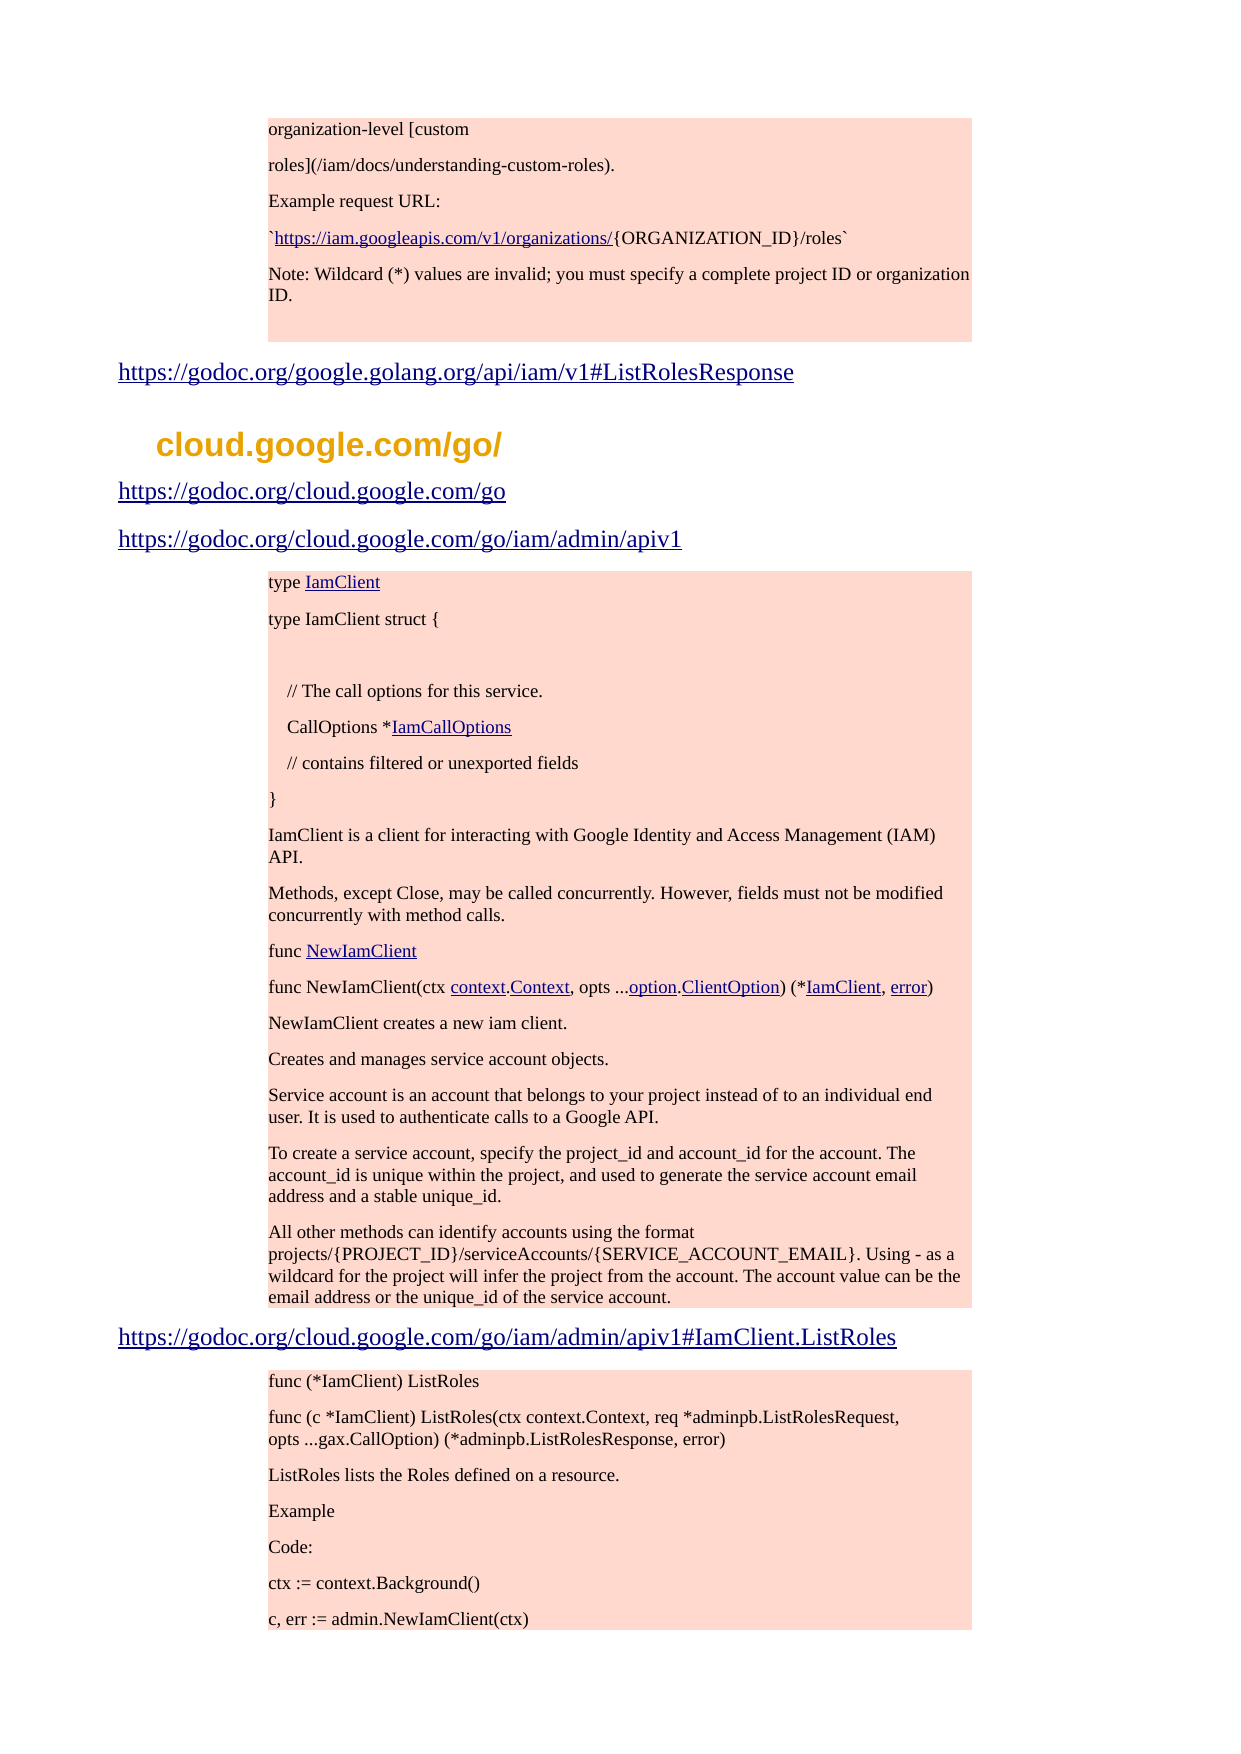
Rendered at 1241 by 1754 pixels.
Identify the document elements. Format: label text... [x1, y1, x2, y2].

text // contains filtered or unexported fields [268, 752, 972, 774]
text organization-level [custom [268, 118, 972, 140]
text Example request URL: [268, 190, 972, 212]
text } [268, 788, 972, 810]
text https://godoc.org/cloud.google.com/go [118, 476, 1122, 505]
text func NewIamClient [268, 940, 972, 961]
text CallOptions *IamCallOptions [268, 716, 972, 737]
text https://godoc.org/cloud.google.com/go/iam/admin/apiv1 [118, 524, 1122, 552]
text https://godoc.org/google.golang.org/api/iam/v1#ListRolesResponse [118, 357, 1122, 385]
text https://godoc.org/cloud.google.com/go/iam/admin/apiv1#IamClient.ListRoles [118, 1322, 1122, 1351]
text type IamClient [268, 571, 972, 593]
text All other methods can identify accounts using the format projects/{PROJECT_ID}/serviceAccounts/{SERVICE_ACCOUNT_EMAIL}. Using - as a wildcard for the project will infer the project from the account. The account value can be the email address or the unique_id of the service account. [268, 1221, 972, 1308]
text func (*IamClient) ListRoles [268, 1370, 972, 1391]
text roles](/iam/docs/understanding-custom-roles). [268, 154, 972, 176]
text To create a service account, specify the project_id and account_id for the account. The account_id is unique within the project, and used to generate the service account email address and a stable unique_id. [268, 1142, 972, 1207]
text type IamClient struct { [268, 607, 972, 629]
text `https://iam.googleapis.com/v1/organizations/{ORGANIZATION_ID}/roles` [268, 227, 972, 248]
text Creates and manages service account objects. [268, 1048, 972, 1070]
text ListRoles lists the Roles defined on a resource. [268, 1464, 972, 1485]
text Note: Wildcard (*) values are invalid; you must specify a complete project ID or organization ID. [268, 263, 972, 306]
text c, err := admin.NewIamClient(ctx) [268, 1608, 972, 1630]
text func (c *IamClient) ListRoles(ctx context.Context, req *adminpb.ListRolesRequest, opts ...gax.CallOption) (*adminpb.ListRolesResponse, error) [268, 1406, 972, 1449]
subtitle cloud.google.com/go/ [156, 425, 1122, 464]
text Example [268, 1500, 972, 1521]
text Code: [268, 1536, 972, 1557]
text ctx := context.Background() [268, 1572, 972, 1594]
text IamClient is a client for interacting with Google Identity and Access Management (IAM) API. [268, 824, 972, 867]
text Methods, except Close, may be called concurrently. However, fields must not be modified concurrently with method calls. [268, 882, 972, 925]
text // The call options for this service. [268, 680, 972, 701]
text NewIamClient creates a new iam client. [268, 1012, 972, 1034]
text Service account is an account that belongs to your project instead of to an individual end user. It is used to authenticate calls to a Google API. [268, 1084, 972, 1127]
text func NewIamClient(ctx context.Context, opts ...option.ClientOption) (*IamClient, error) [268, 976, 972, 997]
